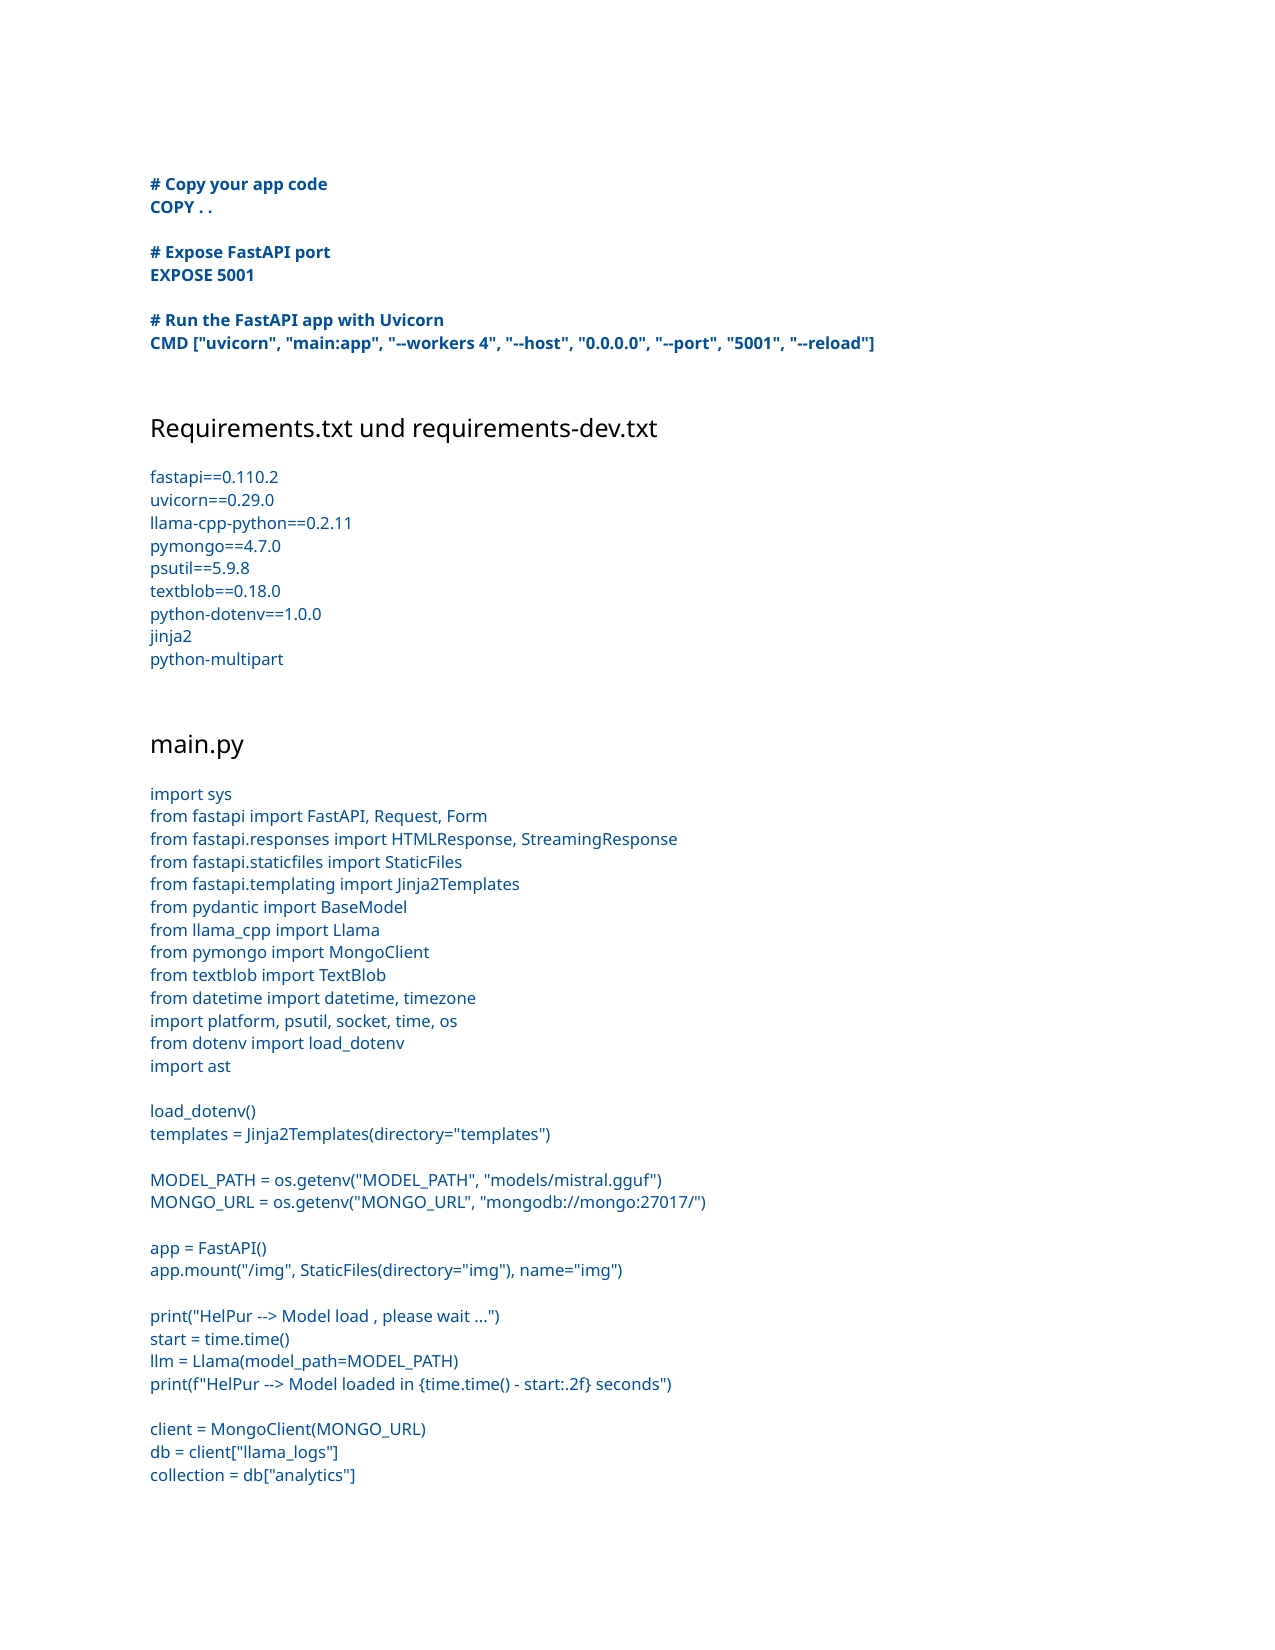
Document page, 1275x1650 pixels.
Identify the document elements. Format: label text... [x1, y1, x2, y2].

text llm = Llama(model_path=MODEL_PATH) [150, 1350, 1125, 1372]
text main.py [150, 726, 1125, 760]
text MODEL_PATH = os.getenv("MODEL_PATH", "models/mistral.gguf") [150, 1168, 1125, 1191]
text from fastapi import FastAPI, Request, Form [150, 805, 1125, 827]
text db = client["llama_logs"] [150, 1441, 1125, 1463]
text fastapi==0.110.2 [150, 466, 1125, 489]
text app = FastAPI() [150, 1236, 1125, 1259]
text pymongo==4.7.0 [150, 534, 1125, 557]
text CMD ["uvicorn", "main:app", "--workers 4", "--host", "0.0.0.0", "--port", "5001", "--reload"] [150, 332, 1125, 354]
text from fastapi.templating import Jinja2Templates [150, 873, 1125, 896]
text import platform, psutil, socket, time, os [150, 1009, 1125, 1032]
text llama-cpp-python==0.2.11 [150, 511, 1125, 534]
text import sys [150, 782, 1125, 805]
text import ast [150, 1054, 1125, 1077]
text from pydantic import BaseModel [150, 896, 1125, 918]
text from llama_cpp import Llama [150, 918, 1125, 941]
text textblob==0.18.0 [150, 579, 1125, 602]
text from datetime import datetime, timezone [150, 986, 1125, 1009]
text print("HelPur --> Model load , please wait ...") [150, 1304, 1125, 1327]
text from pymongo import MongoClient [150, 941, 1125, 964]
text from fastapi.staticfiles import StaticFiles [150, 850, 1125, 873]
text # Expose FastAPI port [150, 241, 1125, 263]
text from fastapi.responses import HTMLResponse, StreamingResponse [150, 827, 1125, 850]
text collection = db["analytics"] [150, 1463, 1125, 1486]
text # Copy your app code [150, 173, 1125, 195]
text print(f"HelPur --> Model loaded in {time.time() - start:.2f} seconds") [150, 1372, 1125, 1395]
text templates = Jinja2Templates(directory="templates") [150, 1123, 1125, 1145]
text psutil==5.9.8 [150, 557, 1125, 579]
text jinja2 [150, 625, 1125, 648]
text from textblob import TextBlob [150, 964, 1125, 986]
text python-multipart [150, 648, 1125, 670]
text Requirements.txt und requirements-dev.txt [150, 410, 1125, 444]
text python-dotenv==1.0.0 [150, 602, 1125, 625]
text COPY . . [150, 195, 1125, 218]
text from dotenv import load_dotenv [150, 1032, 1125, 1054]
text load_dotenv() [150, 1100, 1125, 1123]
text MONGO_URL = os.getenv("MONGO_URL", "mongodb://mongo:27017/") [150, 1191, 1125, 1213]
text app.mount("/img", StaticFiles(directory="img"), name="img") [150, 1259, 1125, 1282]
text EXPOSE 5001 [150, 263, 1125, 286]
text client = MongoClient(MONGO_URL) [150, 1418, 1125, 1441]
text # Run the FastAPI app with Uvicorn [150, 309, 1125, 332]
text uvicorn==0.29.0 [150, 489, 1125, 511]
text start = time.time() [150, 1327, 1125, 1350]
